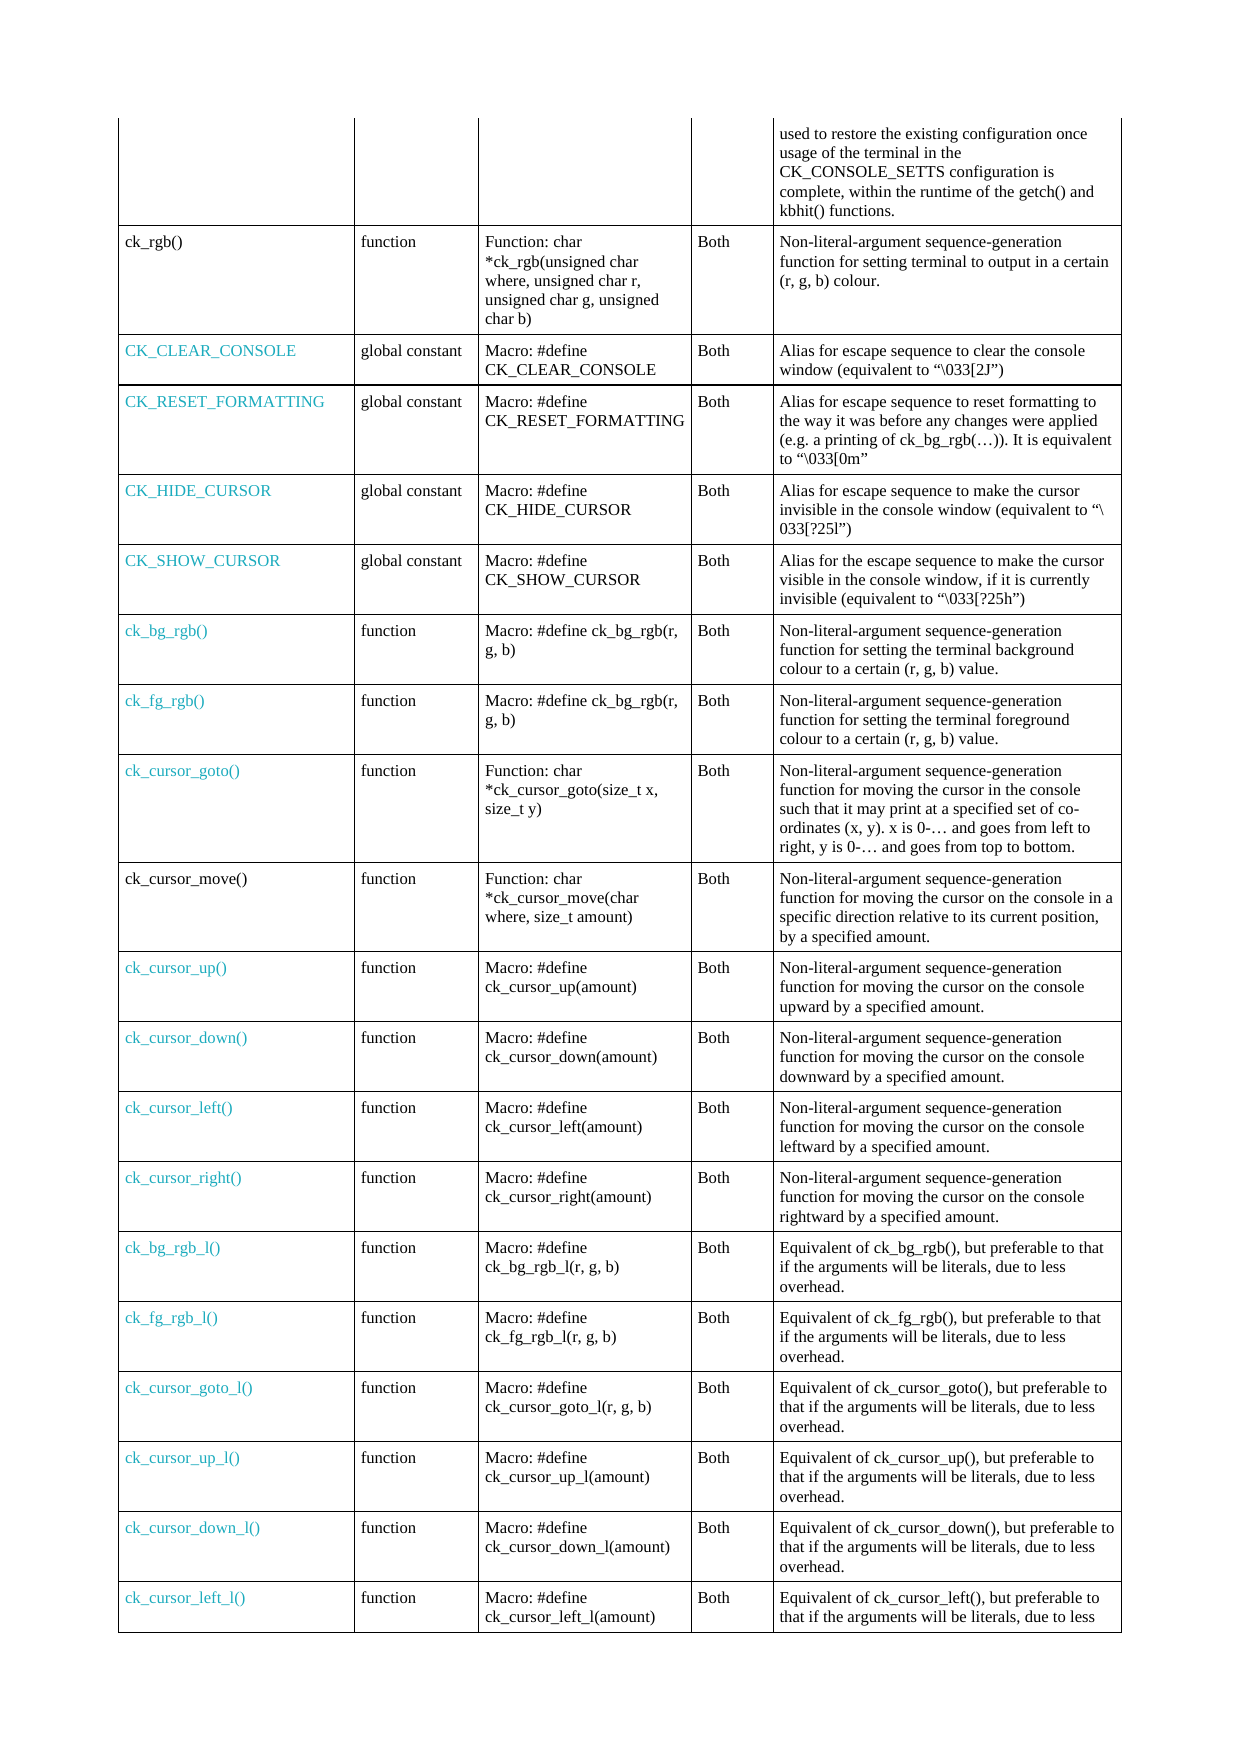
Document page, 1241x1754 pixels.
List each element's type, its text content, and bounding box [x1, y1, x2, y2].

table_cell Macro: #define ck_cursor_left(amount) [479, 1092, 691, 1161]
table_cell Macro: #define ck_fg_rgb_l(r, g, b) [479, 1302, 691, 1371]
table_cell Alias for the escape sequence to make the cursor visible in the console window, if it is currently invisible (equivalent to “\033[?25h”) [774, 545, 1121, 614]
table_cell Macro: #define ck_bg_rgb(r, g, b) [479, 615, 691, 684]
table_cell ck_cursor_right() [119, 1162, 354, 1231]
table_cell Equivalent of ck_cursor_goto(), but preferable to that if the arguments will be literals, due to less overhead. [774, 1372, 1121, 1441]
table_cell ck_cursor_move() [119, 863, 354, 951]
table_cell [692, 118, 773, 225]
table_cell function [355, 685, 478, 754]
table_cell Macro: #define ck_cursor_left_l(amount) [479, 1582, 691, 1632]
table_cell [479, 118, 691, 225]
table_cell Macro: #define ck_bg_rgb(r, g, b) [479, 685, 691, 754]
table_cell Equivalent of ck_cursor_left(), but preferable to that if the arguments will be literals, due to less [774, 1582, 1121, 1632]
table_cell ck_cursor_left() [119, 1092, 354, 1161]
table_cell Both [692, 335, 773, 384]
table_cell ck_cursor_goto_l() [119, 1372, 354, 1441]
table_cell Equivalent of ck_fg_rgb(), but preferable to that if the arguments will be literals, due to less overhead. [774, 1302, 1121, 1371]
table_cell global constant [355, 475, 478, 544]
table_cell function [355, 863, 478, 951]
table_cell Alias for escape sequence to make the cursor invisible in the console window (equivalent to “\033[?25l”) [774, 475, 1121, 544]
table_cell Non-literal-argument sequence-generation function for setting terminal to output in a certain (r, g, b) colour. [774, 226, 1121, 334]
table_cell function [355, 1512, 478, 1581]
table_cell Both [692, 226, 773, 334]
table_cell Macro: #define ck_cursor_down_l(amount) [479, 1512, 691, 1581]
table_cell Non-literal-argument sequence-generation function for moving the cursor on the console upward by a specified amount. [774, 952, 1121, 1021]
table_cell ck_cursor_left_l() [119, 1582, 354, 1632]
table_cell function [355, 1232, 478, 1301]
table_cell Both [692, 475, 773, 544]
table_cell Equivalent of ck_cursor_up(), but preferable to that if the arguments will be literals, due to less overhead. [774, 1442, 1121, 1511]
table_cell CK_HIDE_CURSOR [119, 475, 354, 544]
table_cell Both [692, 685, 773, 754]
table_cell Macro: #define CK_CLEAR_CONSOLE [479, 335, 691, 384]
table_cell Equivalent of ck_cursor_down(), but preferable to that if the arguments will be literals, due to less overhead. [774, 1512, 1121, 1581]
table_cell function [355, 1582, 478, 1632]
table_cell function [355, 1302, 478, 1371]
table_cell global constant [355, 545, 478, 614]
table_cell Equivalent of ck_bg_rgb(), but preferable to that if the arguments will be literals, due to less overhead. [774, 1232, 1121, 1301]
table_cell CK_CLEAR_CONSOLE [119, 335, 354, 384]
table_cell CK_SHOW_CURSOR [119, 545, 354, 614]
table_cell ck_cursor_down() [119, 1022, 354, 1091]
table_cell Both [692, 1512, 773, 1581]
table_cell Macro: #define ck_cursor_up_l(amount) [479, 1442, 691, 1511]
table_cell ck_fg_rgb_l() [119, 1302, 354, 1371]
table_cell Alias for escape sequence to reset formatting to the way it was before any changes were applied (e.g. a printing of ck_bg_rgb(…)). It is equivalent to “\033[0m” [774, 386, 1121, 474]
table_cell [355, 118, 478, 225]
table_cell ck_cursor_up() [119, 952, 354, 1021]
table_cell Non-literal-argument sequence-generation function for moving the cursor in the console such that it may print at a specified set of co-ordinates (x, y). x is 0-… and goes from left to right, y is 0-… and goes from top to bottom. [774, 755, 1121, 862]
table_cell Both [692, 386, 773, 474]
table_cell Both [692, 755, 773, 862]
table_cell [119, 118, 354, 225]
table_cell Non-literal-argument sequence-generation function for moving the cursor on the console leftward by a specified amount. [774, 1092, 1121, 1161]
table_cell function [355, 615, 478, 684]
table_cell Function: char *ck_cursor_goto(size_t x, size_t y) [479, 755, 691, 862]
table_cell used to restore the existing configuration once usage of the terminal in the CK_CONSOLE_SETTS configuration is complete, within the runtime of the getch() and kbhit() functions. [774, 118, 1121, 225]
table_cell Non-literal-argument sequence-generation function for moving the cursor on the console downward by a specified amount. [774, 1022, 1121, 1091]
table_cell global constant [355, 386, 478, 474]
table_cell ck_cursor_up_l() [119, 1442, 354, 1511]
table_cell function [355, 952, 478, 1021]
table_cell Both [692, 863, 773, 951]
table_cell ck_cursor_goto() [119, 755, 354, 862]
table_cell ck_rgb() [119, 226, 354, 334]
table_cell Non-literal-argument sequence-generation function for setting the terminal background colour to a certain (r, g, b) value. [774, 615, 1121, 684]
table_cell Macro: #define ck_cursor_right(amount) [479, 1162, 691, 1231]
table_cell CK_RESET_FORMATTING [119, 386, 354, 474]
table_cell Function: char *ck_rgb(unsigned char where, unsigned char r, unsigned char g, unsigned char b) [479, 226, 691, 334]
table_cell Both [692, 1092, 773, 1161]
table_cell function [355, 1092, 478, 1161]
table_cell Macro: #define ck_bg_rgb_l(r, g, b) [479, 1232, 691, 1301]
table_cell Macro: #define ck_cursor_up(amount) [479, 952, 691, 1021]
table_cell global constant [355, 335, 478, 384]
table_cell Macro: #define ck_cursor_goto_l(r, g, b) [479, 1372, 691, 1441]
table_cell ck_bg_rgb_l() [119, 1232, 354, 1301]
table_cell ck_cursor_down_l() [119, 1512, 354, 1581]
table_cell Macro: #define CK_RESET_FORMATTING [479, 386, 691, 474]
table_cell function [355, 1372, 478, 1441]
table_cell function [355, 755, 478, 862]
table_cell Non-literal-argument sequence-generation function for setting the terminal foreground colour to a certain (r, g, b) value. [774, 685, 1121, 754]
table_cell Both [692, 1582, 773, 1632]
table_cell Both [692, 1022, 773, 1091]
table_cell Both [692, 1232, 773, 1301]
table_cell Both [692, 1302, 773, 1371]
table_cell function [355, 1442, 478, 1511]
table_cell function [355, 226, 478, 334]
table_cell function [355, 1022, 478, 1091]
table_cell ck_fg_rgb() [119, 685, 354, 754]
table_cell Function: char *ck_cursor_move(char where, size_t amount) [479, 863, 691, 951]
table_cell Non-literal-argument sequence-generation function for moving the cursor on the console in a specific direction relative to its current position, by a specified amount. [774, 863, 1121, 951]
table_cell Both [692, 545, 773, 614]
table_cell Macro: #define CK_HIDE_CURSOR [479, 475, 691, 544]
table_cell function [355, 1162, 478, 1231]
table_cell Both [692, 952, 773, 1021]
table_cell ck_bg_rgb() [119, 615, 354, 684]
table_cell Both [692, 1442, 773, 1511]
table_cell Both [692, 1162, 773, 1231]
table_cell Alias for escape sequence to clear the console window (equivalent to “\033[2J”) [774, 335, 1121, 384]
table_cell Both [692, 615, 773, 684]
table_cell Both [692, 1372, 773, 1441]
table_cell Macro: #define CK_SHOW_CURSOR [479, 545, 691, 614]
table_cell Non-literal-argument sequence-generation function for moving the cursor on the console rightward by a specified amount. [774, 1162, 1121, 1231]
table_cell Macro: #define ck_cursor_down(amount) [479, 1022, 691, 1091]
